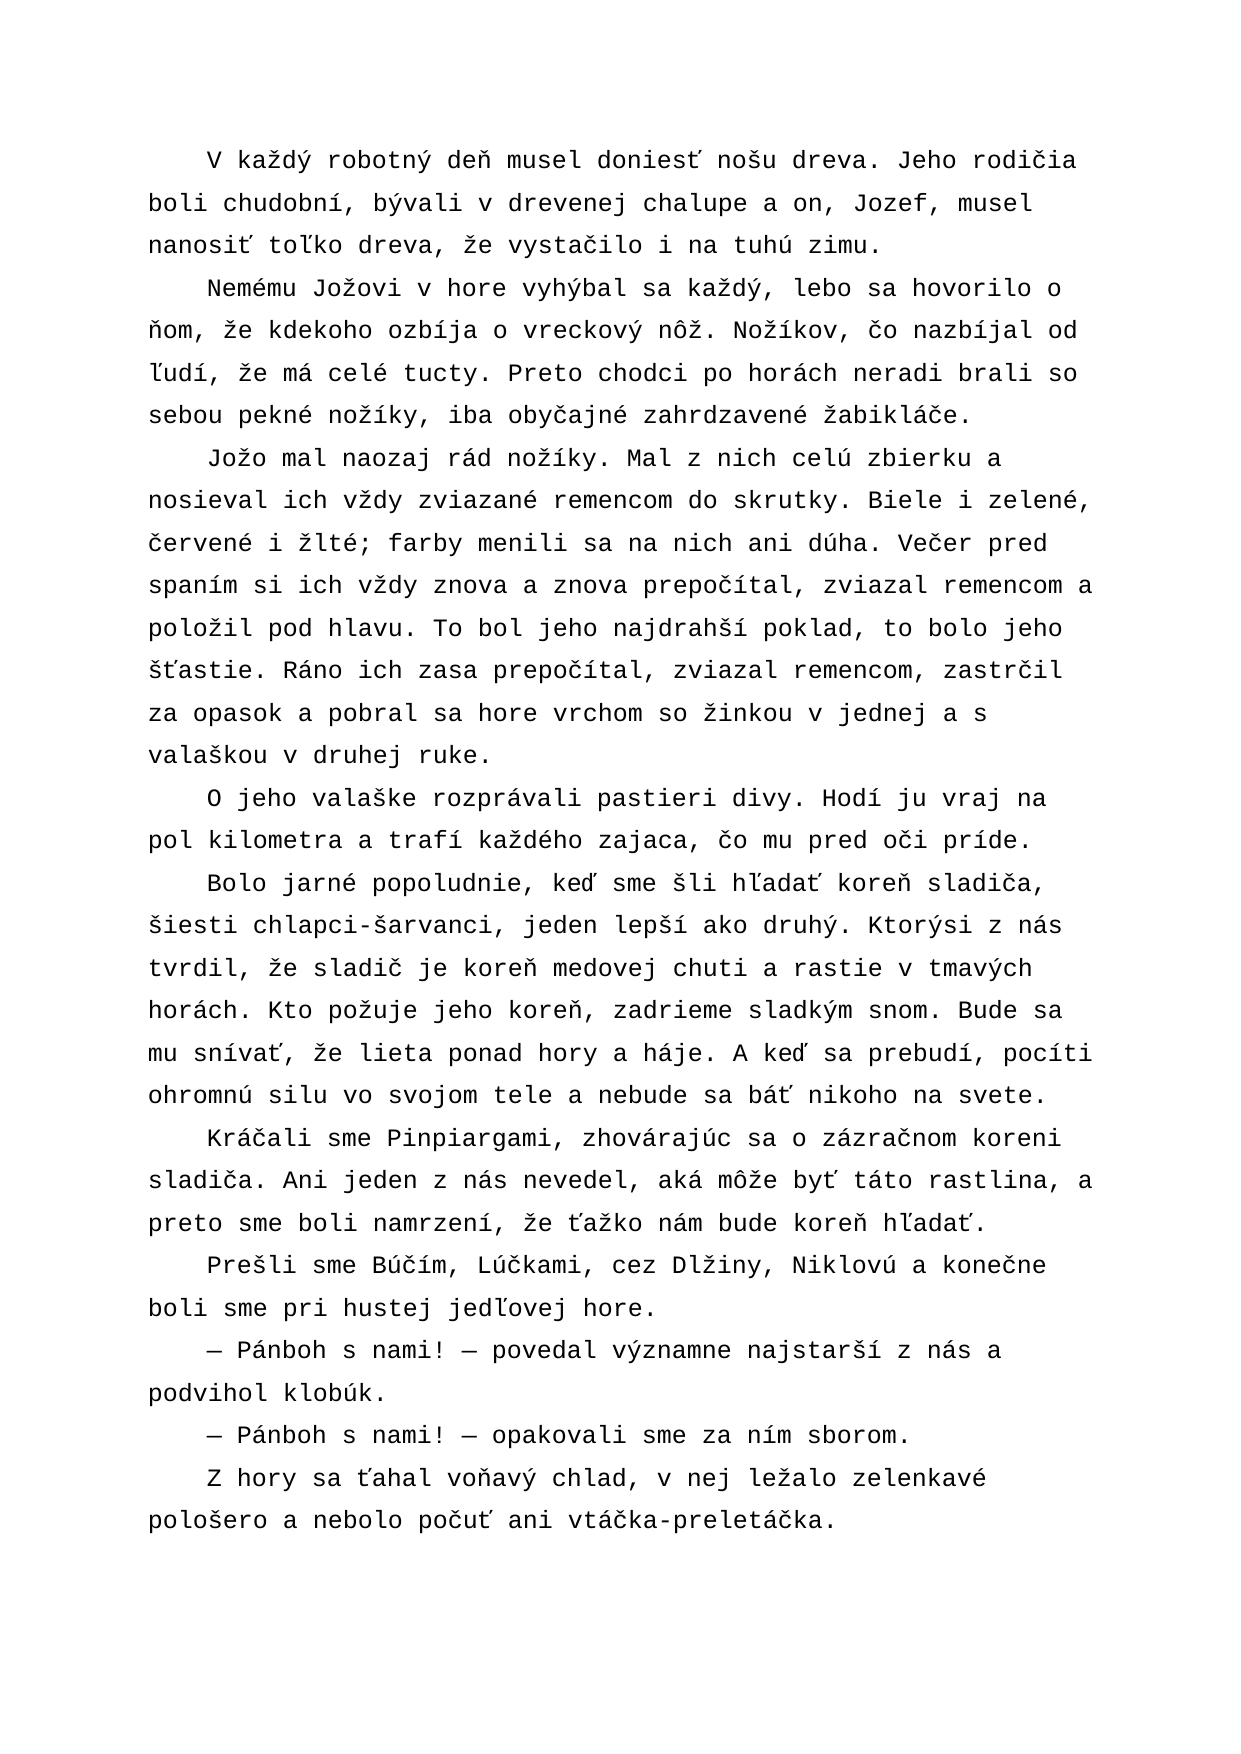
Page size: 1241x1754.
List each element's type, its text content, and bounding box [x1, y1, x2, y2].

text V každý robotný deň musel doniesť nošu dreva. Jeho rodičia boli chudobní, bývali v drevenej chalupe a on, Jozef, musel nanosiť toľko dreva, že vystačilo i na tuhú zimu. [148, 148, 1093, 261]
text Nemému Jožovi v hore vyhýbal sa každý, lebo sa hovorilo o ňom, že kdekoho ozbíja o vreckový nôž. Nožíkov, čo nazbíjal od ľudí, že má celé tucty. Preto chodci po horách neradi brali so sebou pekné nožíky, iba obyčajné zahrdzavené žabikláče. [148, 275, 1093, 431]
text Prešli sme Búčím, Lúčkami, cez Dlžiny, Niklovú a konečne boli sme pri hustej jedľovej hore. [148, 1253, 1093, 1323]
text O jeho valaške rozprávali pastieri divy. Hodí ju vraj na pol kilometra a trafí každého zajaca, čo mu pred oči príde. [148, 785, 1093, 856]
text Bolo jarné popoludnie, keď sme šli hľadať koreň sladiča, šiesti chlapci-šarvanci, jeden lepší ako druhý. Ktorýsi z nás tvrdil, že sladič je koreň medovej chuti a rastie v tmavých horách. Kto požuje jeho koreň, zadrieme sladkým snom. Bude sa mu snívať, že lieta ponad hory a háje. A keď sa prebudí, pocíti ohromnú silu vo svojom tele a nebude sa báť nikoho na svete. [148, 870, 1093, 1111]
text Jožo mal naozaj rád nožíky. Mal z nich celú zbierku a nosieval ich vždy zviazané remencom do skrutky. Biele i zelené, červené i žlté; farby menili sa na nich ani dúha. Večer pred spaním si ich vždy znova a znova prepočítal, zviazal remencom a položil pod hlavu. To bol jeho najdrahší poklad, to bolo jeho šťastie. Ráno ich zasa prepočítal, zviazal remencom, zastrčil za opasok a pobral sa hore vrchom so žinkou v jednej a s valaškou v druhej ruke. [148, 445, 1093, 771]
text — Pánboh s nami! — opakovali sme za ním sborom. [148, 1423, 1093, 1451]
text Kráčali sme Pinpiargami, zhovárajúc sa o zázračnom koreni sladiča. Ani jeden z nás nevedel, aká môže byť táto rastlina, a preto sme boli namrzení, že ťažko nám bude koreň hľadať. [148, 1125, 1093, 1238]
text Z hory sa ťahal voňavý chlad, v nej ležalo zelenkavé pološero a nebolo počuť ani vtáčka-preletáčka. [148, 1465, 1093, 1536]
text — Pánboh s nami! — povedal významne najstarší z nás a podvihol klobúk. [148, 1338, 1093, 1408]
